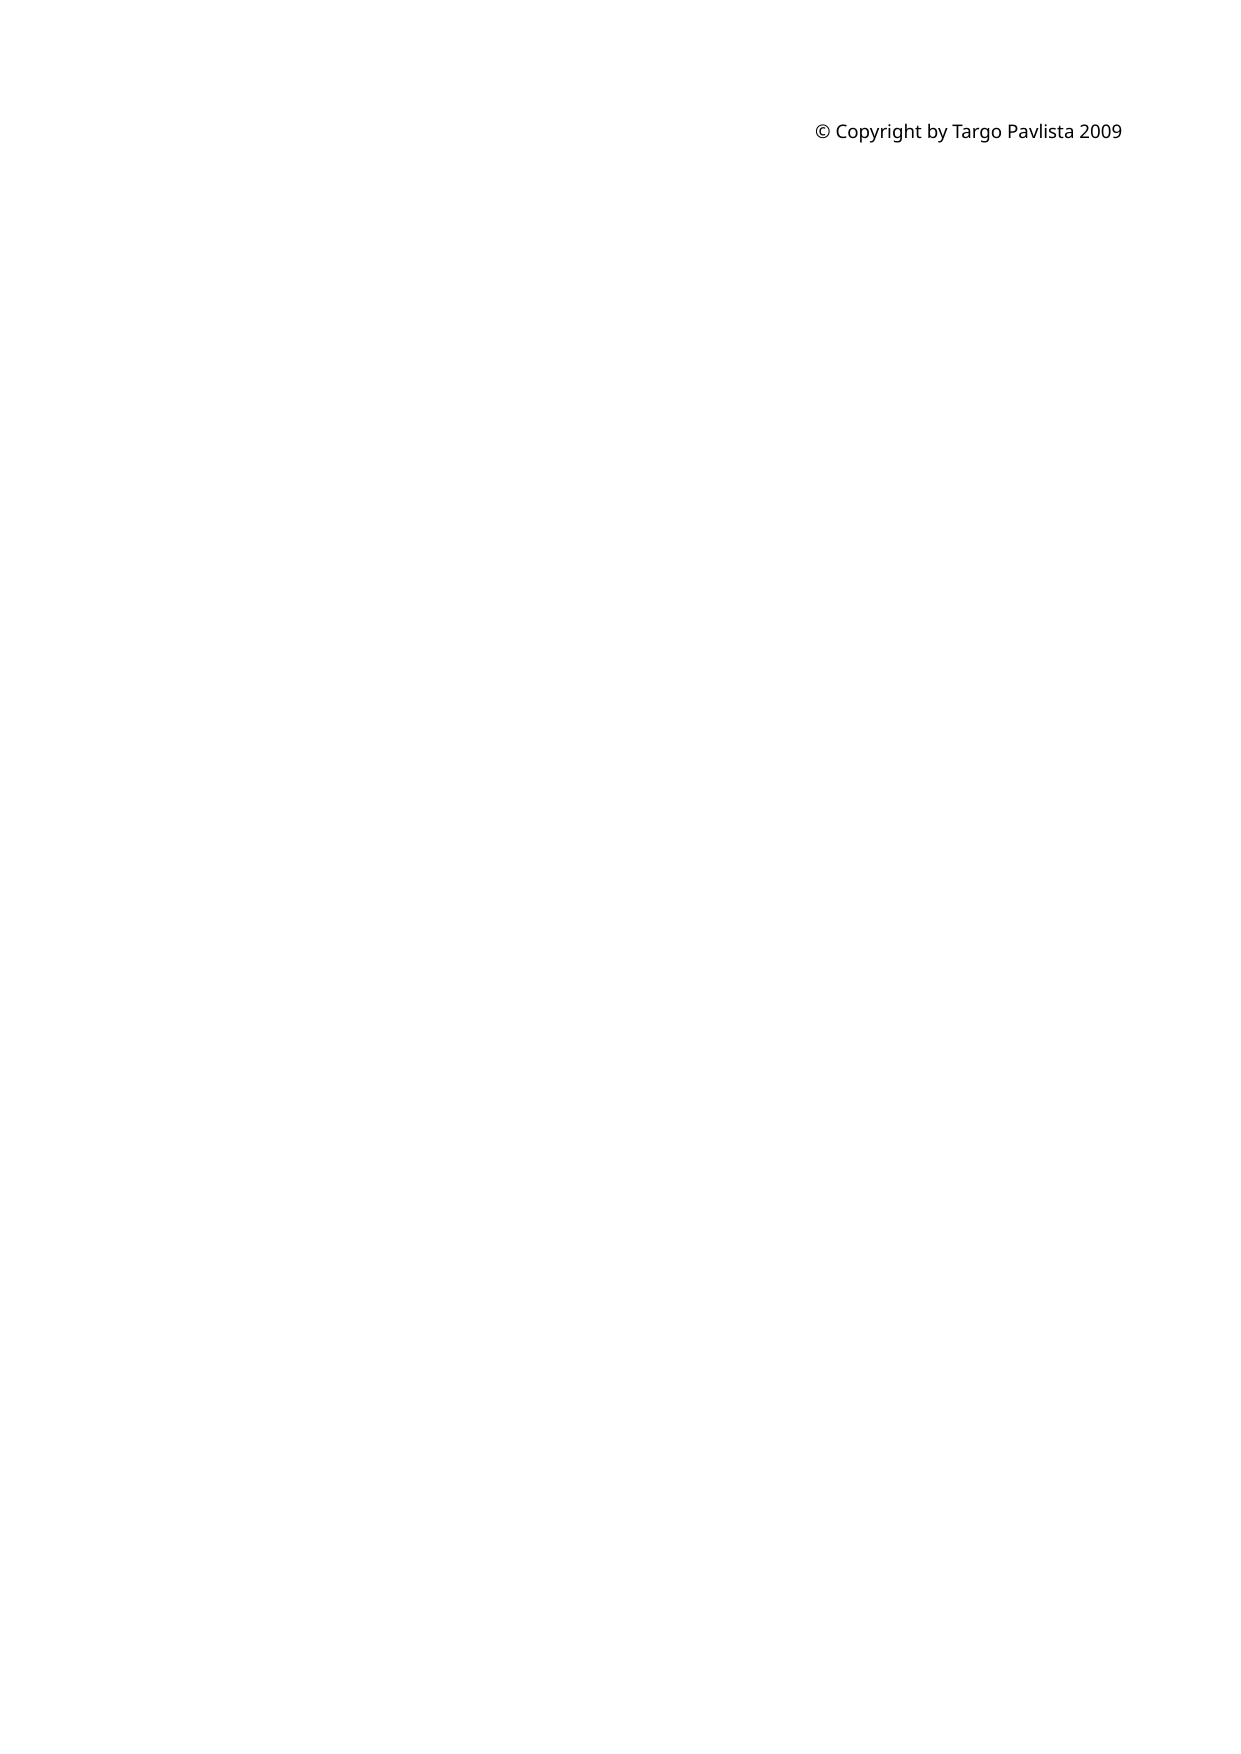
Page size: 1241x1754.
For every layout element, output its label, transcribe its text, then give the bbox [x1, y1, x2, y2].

text © Copyright by Targo Pavlista 2009 [118, 118, 1122, 144]
